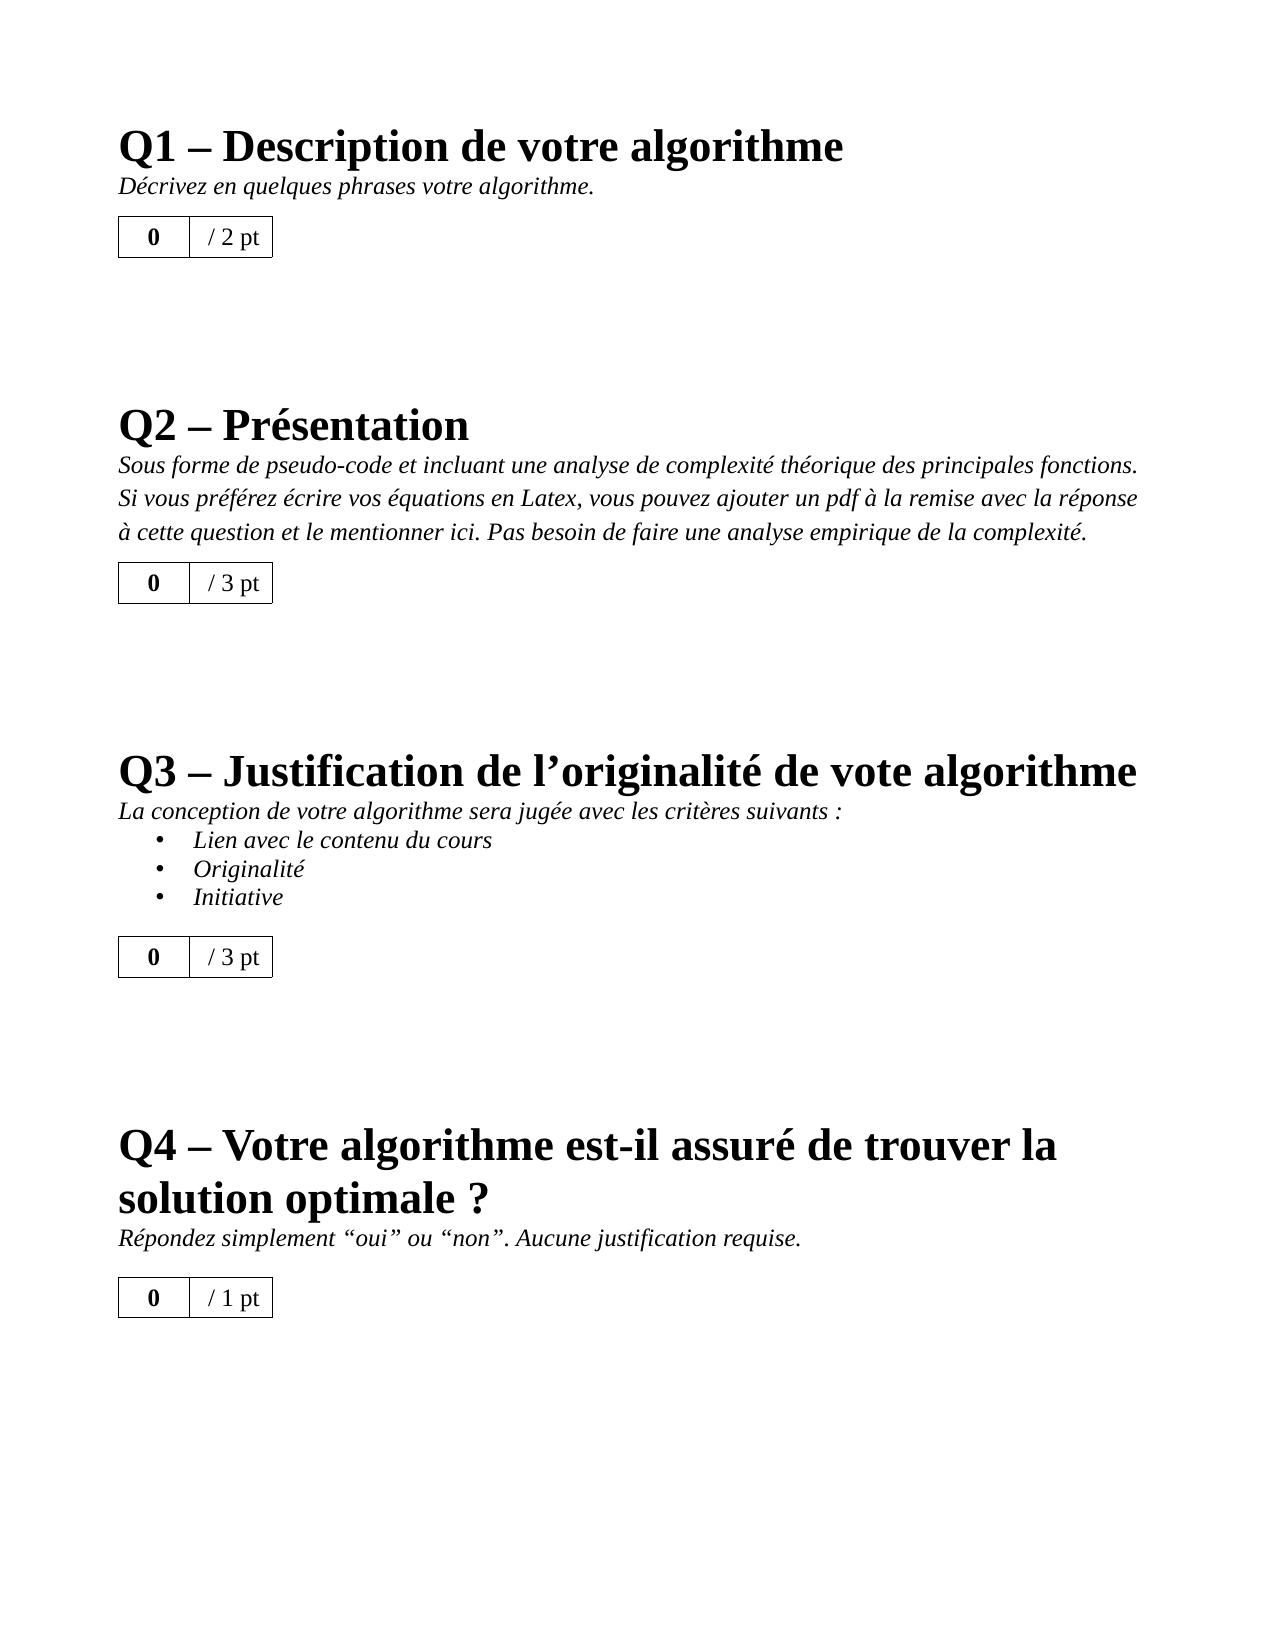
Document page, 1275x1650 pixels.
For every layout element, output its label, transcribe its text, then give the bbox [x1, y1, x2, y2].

subtitle Q3 – Justification de l’originalité de vote algorithme [118, 743, 1157, 796]
table_header 0 [119, 217, 189, 257]
table_header / 3 pt [190, 563, 272, 602]
table_header / 1 pt [190, 1278, 272, 1317]
list Originalité [156, 854, 1157, 882]
subtitle Q2 – Présentation [118, 398, 1157, 451]
list Lien avec le contenu du cours [156, 825, 1157, 854]
text La conception de votre algorithme sera jugée avec les critères suivants : [118, 796, 1157, 825]
table_header / 2 pt [190, 217, 272, 257]
text Sous forme de pseudo-code et incluant une analyse de complexité théorique des principales fonctions. Si vous préférez écrire vos équations en Latex, vous pouvez ajouter un pdf à la remise avec la réponse à cette question et le mentionner ici. Pas besoin de faire une analyse empirique de la complexité. [118, 451, 1157, 545]
list Initiative [156, 882, 1157, 911]
table_header 0 [119, 563, 189, 602]
subtitle Q4 – Votre algorithme est-il assuré de trouver la solution optimale ? [118, 1118, 1157, 1223]
text Répondez simplement “oui” ou “non”. Aucune justification requise. [118, 1223, 1157, 1252]
text Décrivez en quelques phrases votre algorithme. [118, 171, 1157, 199]
subtitle Q1 – Description de votre algorithme [118, 118, 1157, 171]
table_header 0 [119, 937, 189, 977]
table_header 0 [119, 1278, 189, 1317]
table_header / 3 pt [190, 937, 272, 977]
